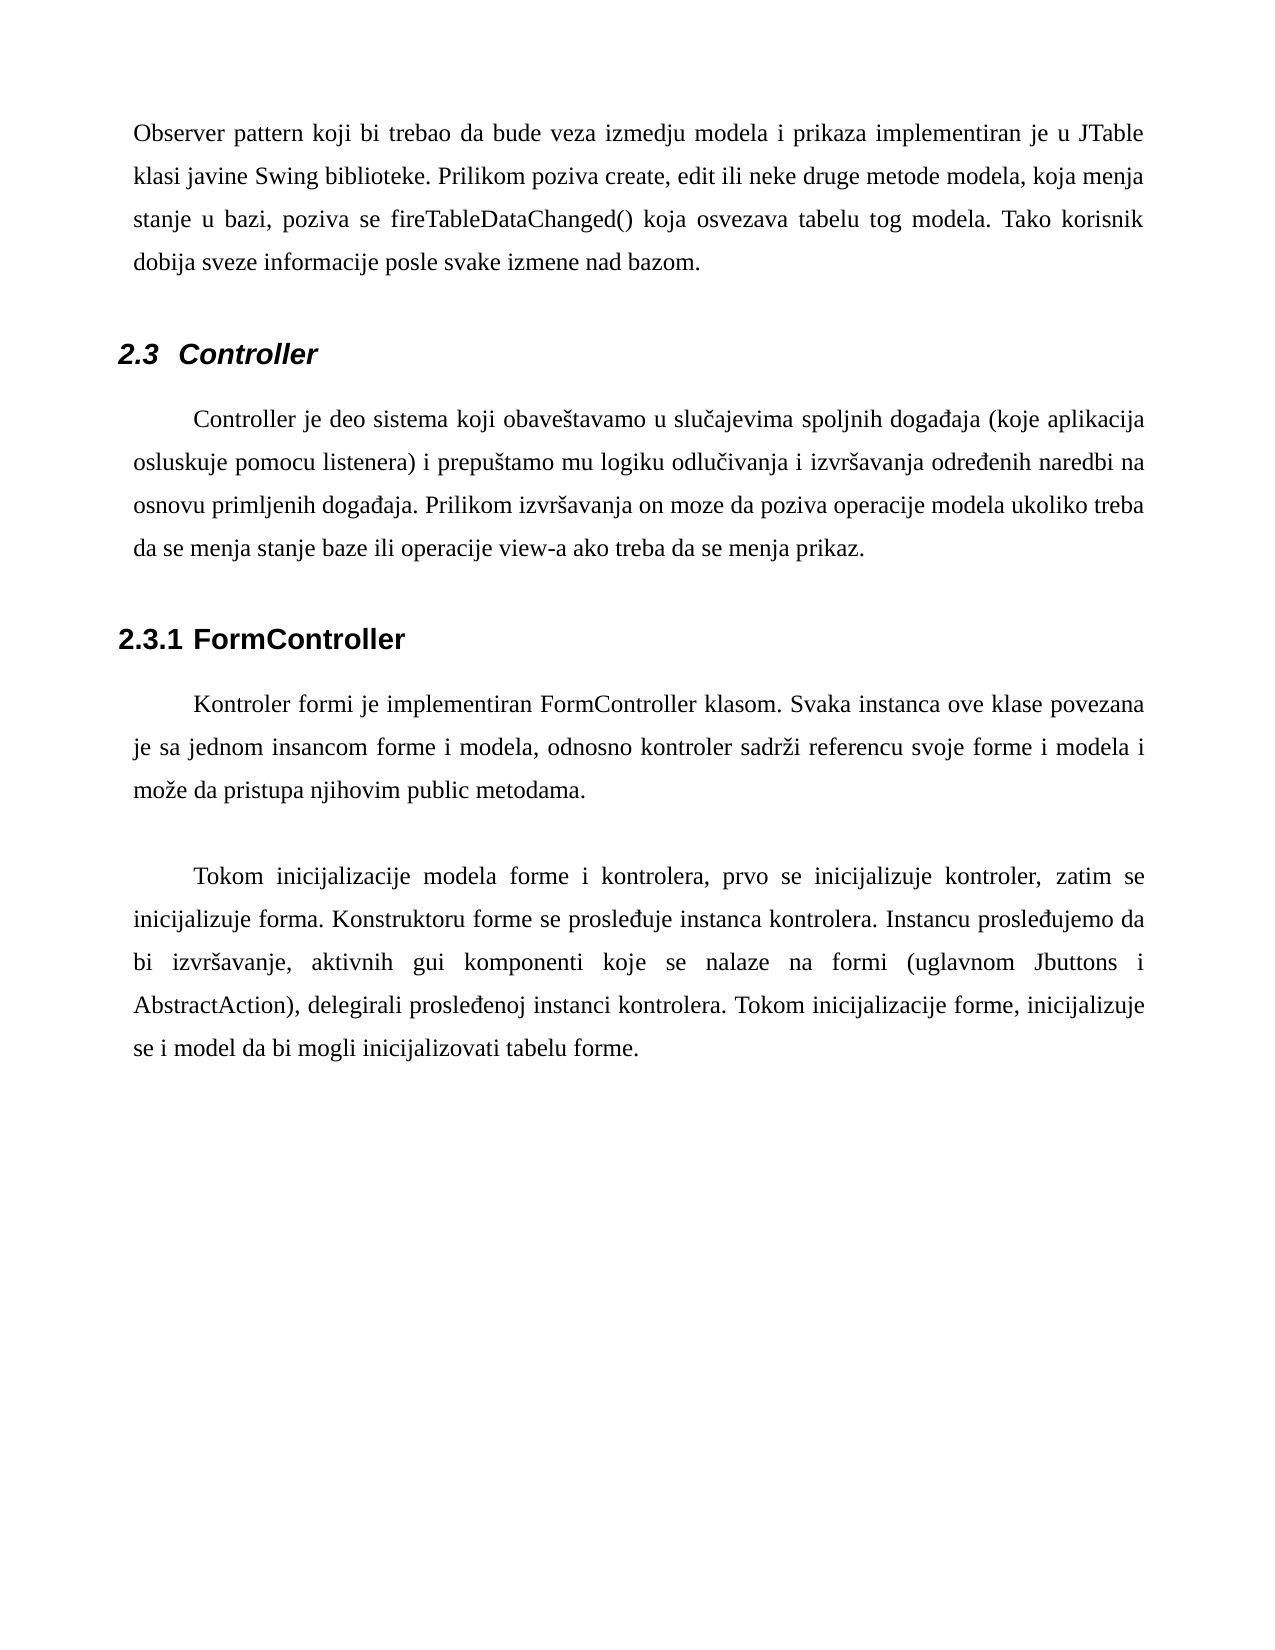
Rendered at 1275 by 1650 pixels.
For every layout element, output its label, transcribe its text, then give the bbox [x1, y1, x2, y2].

text Kontroler formi je implementiran FormController klasom. Svaka instanca ove klase povezana je sa jednom insancom forme i modela, odnosno kontroler sadrži referencu svoje forme i modela i može da pristupa njihovim public metodama. [133, 689, 1145, 804]
text Tokom inicijalizacije modela forme i kontrolera, prvo se inicijalizuje kontroler, zatim se inicijalizuje forma. Konstruktoru forme se prosleđuje instanca kontrolera. Instancu prosleđujemo da bi izvršavanje, aktivnih gui komponenti koje se nalaze na formi (uglavnom Jbuttons i AbstractAction), delegirali prosleđenoj instanci kontrolera. Tokom inicijalizacije forme, inicijalizuje se i model da bi mogli inicijalizovati tabelu forme. [133, 861, 1145, 1062]
subtitle FormController [118, 622, 1157, 656]
text Observer pattern koji bi trebao da bude veza izmedju modela i prikaza implementiran je u JTable klasi javine Swing biblioteke. Prilikom poziva create, edit ili neke druge metode modela, koja menja stanje u bazi, poziva se fireTableDataChanged() koja osvezava tabelu tog modela. Tako korisnik dobija sveze informacije posle svake izmene nad bazom. [133, 118, 1145, 276]
text Controller je deo sistema koji obaveštavamo u slučajevima spoljnih događaja (koje aplikacija osluskuje pomocu listenera) i prepuštamo mu logiku odlučivanja i izvršavanja određenih naredbi na osnovu primljenih događaja. Prilikom izvršavanja on moze da poziva operacije modela ukoliko treba da se menja stanje baze ili operacije view-a ako treba da se menja prikaz. [133, 404, 1145, 562]
subtitle Controller [118, 337, 1157, 370]
